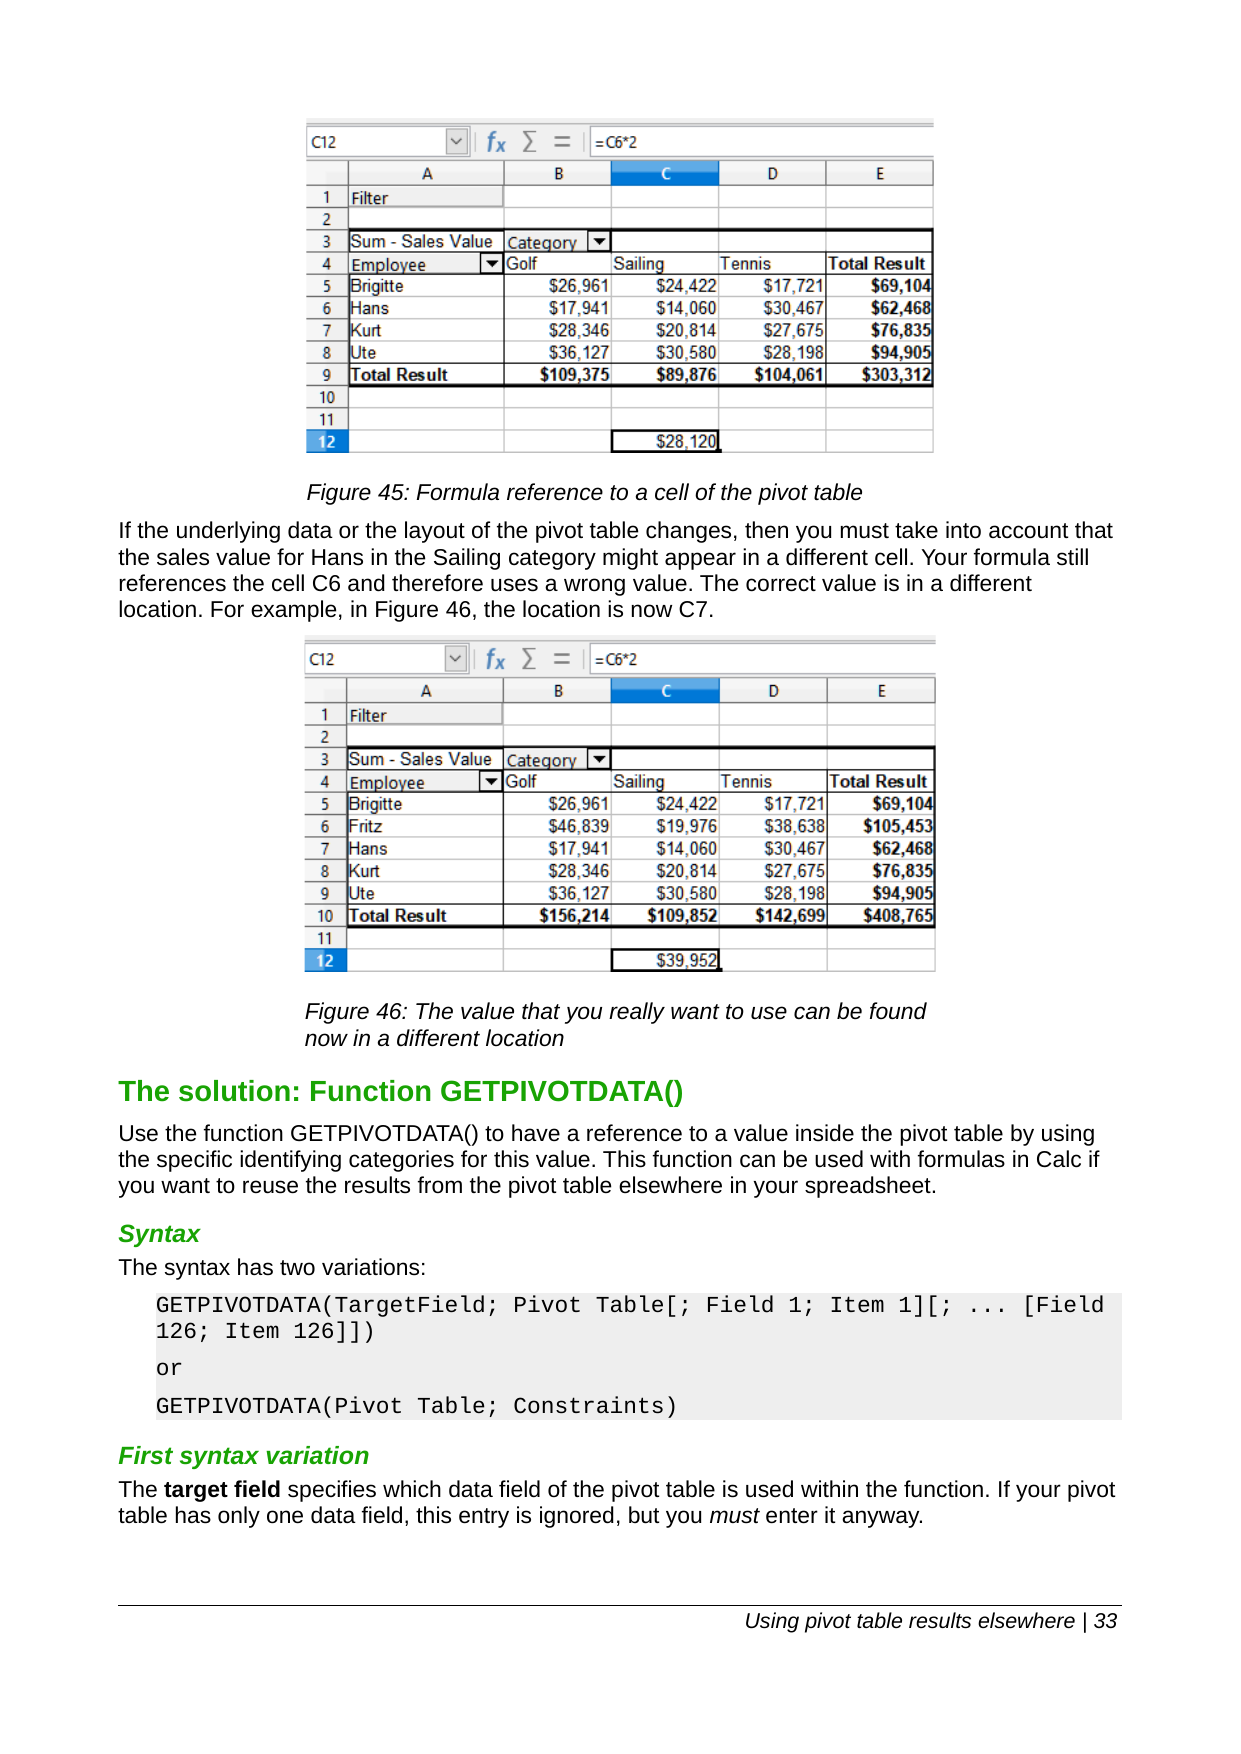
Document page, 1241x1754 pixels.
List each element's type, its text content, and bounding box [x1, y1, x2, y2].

text Figure 46: The value that you really want to use can be found now in a different location [304, 972, 936, 1051]
subtitle The solution: Function GETPIVOTDATA() [118, 1074, 1122, 1108]
subtitle Syntax [118, 1219, 1122, 1248]
text GETPIVOTDATA(TargetField; Pivot Table[; Field 1; Item 1][; ... [Field 126; Item 126]]) [156, 1293, 1122, 1345]
list The syntax has two variations: [118, 1254, 1122, 1281]
text Use the function GETPIVOTDATA() to have a reference to a value inside the pivot table by using the specific identifying categories for this value. This function can be used with formulas in Calc if you want to reuse the results from the pivot table elsewhere in your spreadsheet. [118, 1120, 1122, 1199]
picture [304, 635, 936, 972]
text If the underlying data or the layout of the pivot table changes, then you must take into account that the sales value for Hans in the Sailing category might appear in a different cell. Your formula still references the cell C6 and therefore uses a wrong value. The correct value is in a different location. For example, in Figure 46, the location is now C7. [118, 517, 1122, 623]
subtitle First syntax variation [118, 1441, 1122, 1470]
picture [306, 118, 934, 453]
text The target field specifies which data field of the pivot table is used within the function. If your pivot table has only one data field, this entry is ignored, but you must enter it anyway. [118, 1476, 1122, 1528]
text Figure 45: Formula reference to a cell of the pivot table [306, 453, 934, 505]
text GETPIVOTDATA(Pivot Table; Constraints) [156, 1394, 1122, 1420]
text or [156, 1357, 1122, 1383]
